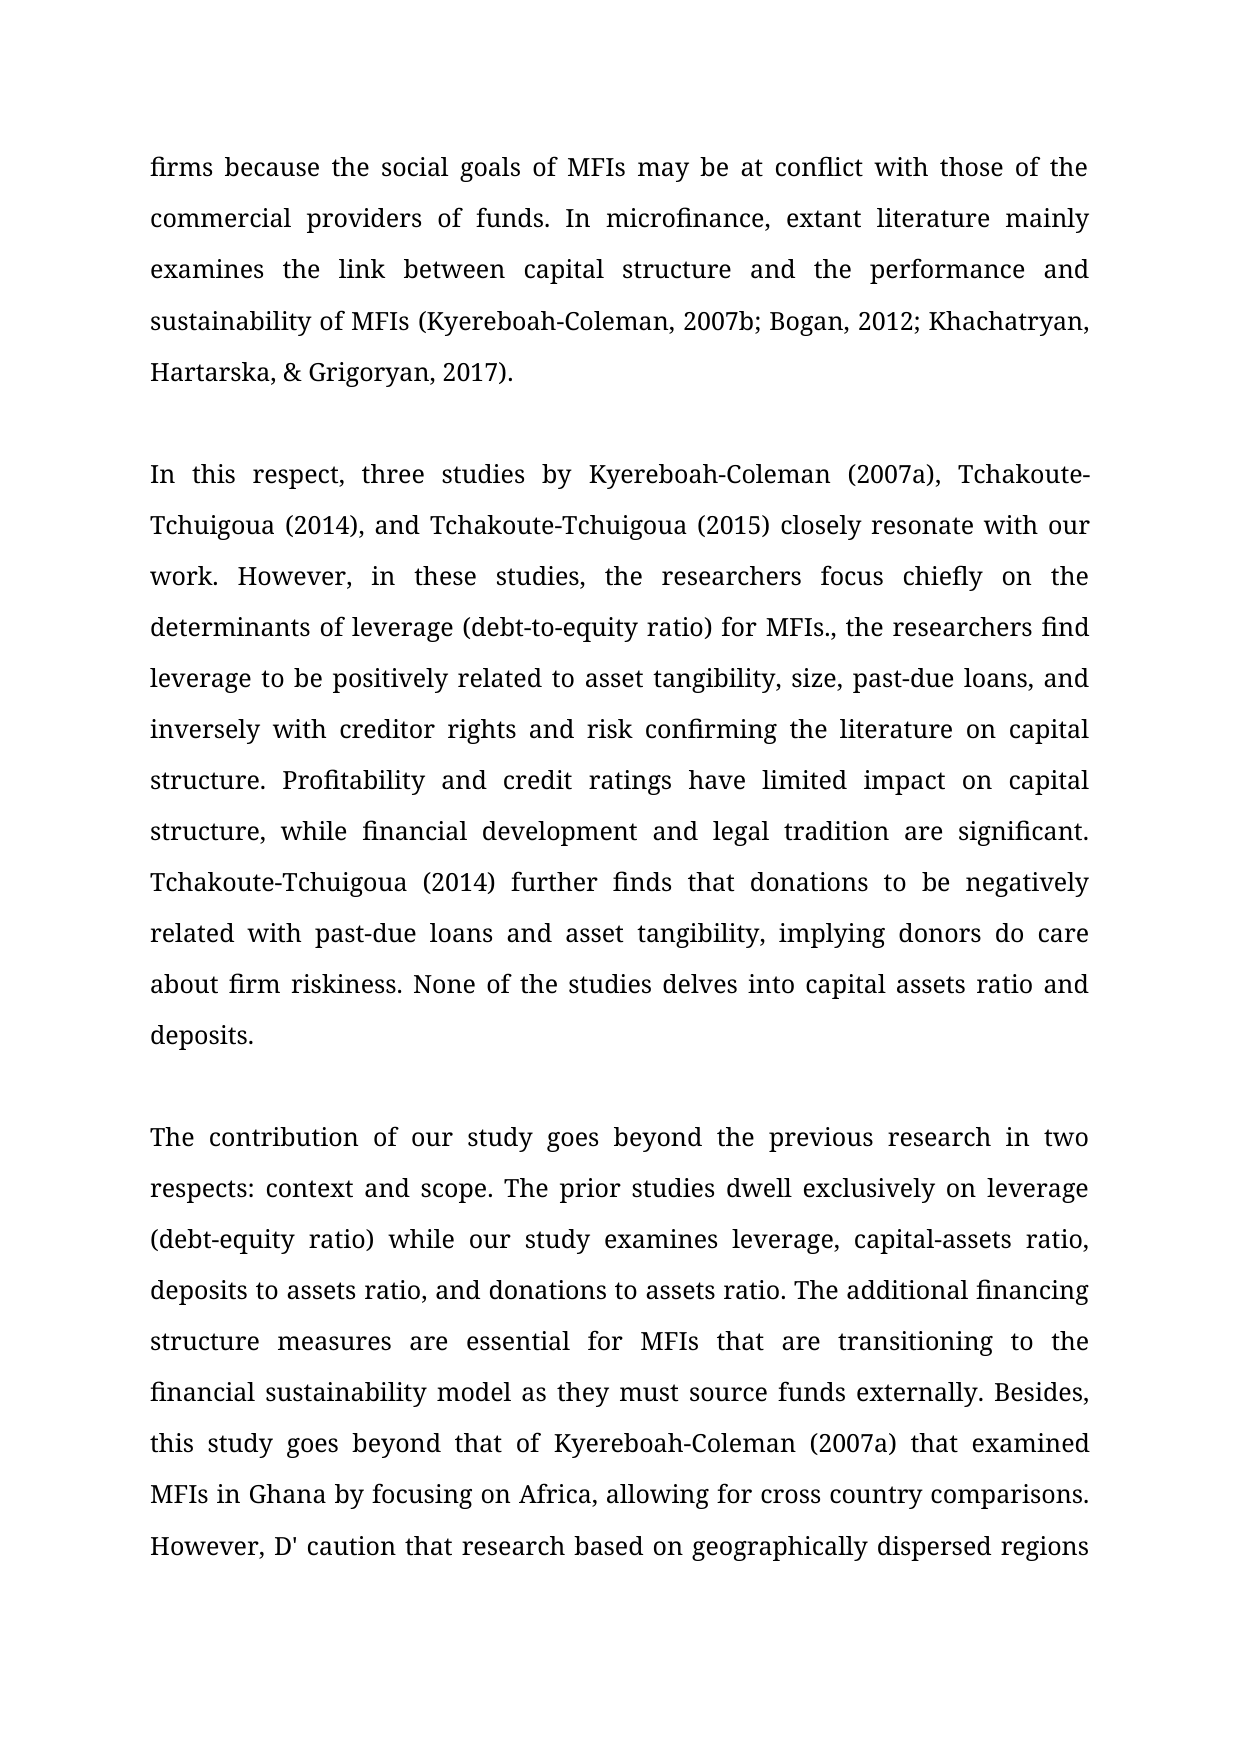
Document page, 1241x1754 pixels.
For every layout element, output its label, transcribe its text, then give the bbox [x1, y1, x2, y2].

text firms because the social goals of MFIs may be at conflict with those of the commercial providers of funds. In microfinance, extant literature mainly examines the link between capital structure and the performance and sustainability of MFIs (Kyereboah-Coleman, 2007b; Bogan, 2012; Khachatryan, Hartarska, & Grigoryan, 2017). [150, 150, 1090, 388]
text The contribution of our study goes beyond the previous research in two respects: context and scope. The prior studies dwell exclusively on leverage (debt-equity ratio) while our study examines leverage, capital-assets ratio, deposits to assets ratio, and donations to assets ratio. The additional financing structure measures are essential for MFIs that are transitioning to the financial sustainability model as they must source funds externally. Besides, this study goes beyond that of Kyereboah-Coleman (2007a) that examined MFIs in Ghana by focusing on Africa, allowing for cross country comparisons. However, D' caution that research based on geographically dispersed regions [150, 1120, 1090, 1562]
text In this respect, three studies by Kyereboah-Coleman (2007a), Tchakoute-Tchuigoua (2014), and Tchakoute-Tchuigoua (2015) closely resonate with our work. However, in these studies, the researchers focus chiefly on the determinants of leverage (debt-to-equity ratio) for MFIs., the researchers find leverage to be positively related to asset tangibility, size, past-due loans, and inversely with creditor rights and risk confirming the literature on capital structure. Profitability and credit ratings have limited impact on capital structure, while financial development and legal tradition are significant. Tchakoute-Tchuigoua (2014) further finds that donations to be negatively related with past-due loans and asset tangibility, implying donors do care about firm riskiness. None of the studies delves into capital assets ratio and deposits. [150, 456, 1090, 1052]
